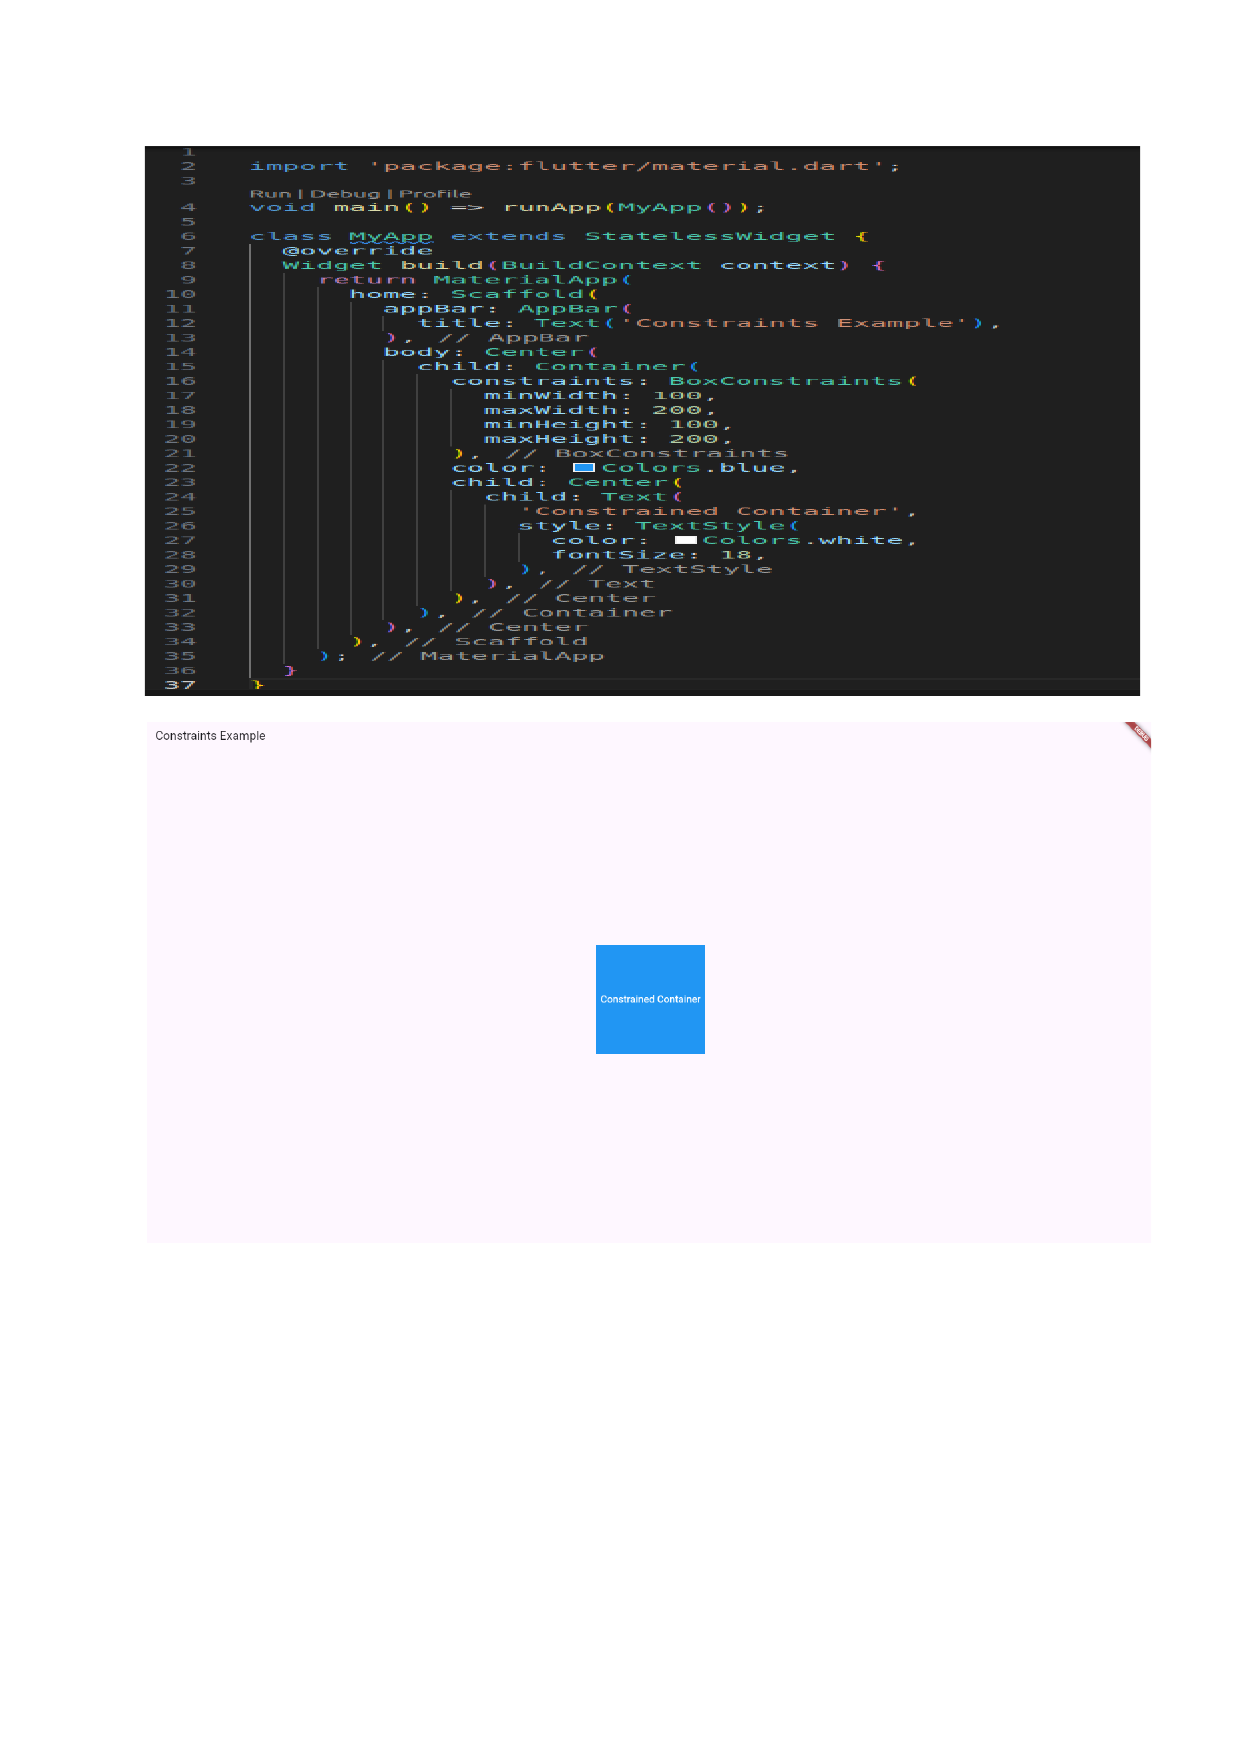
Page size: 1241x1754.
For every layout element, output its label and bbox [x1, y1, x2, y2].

picture [147, 722, 1152, 1243]
picture [144, 146, 1141, 696]
